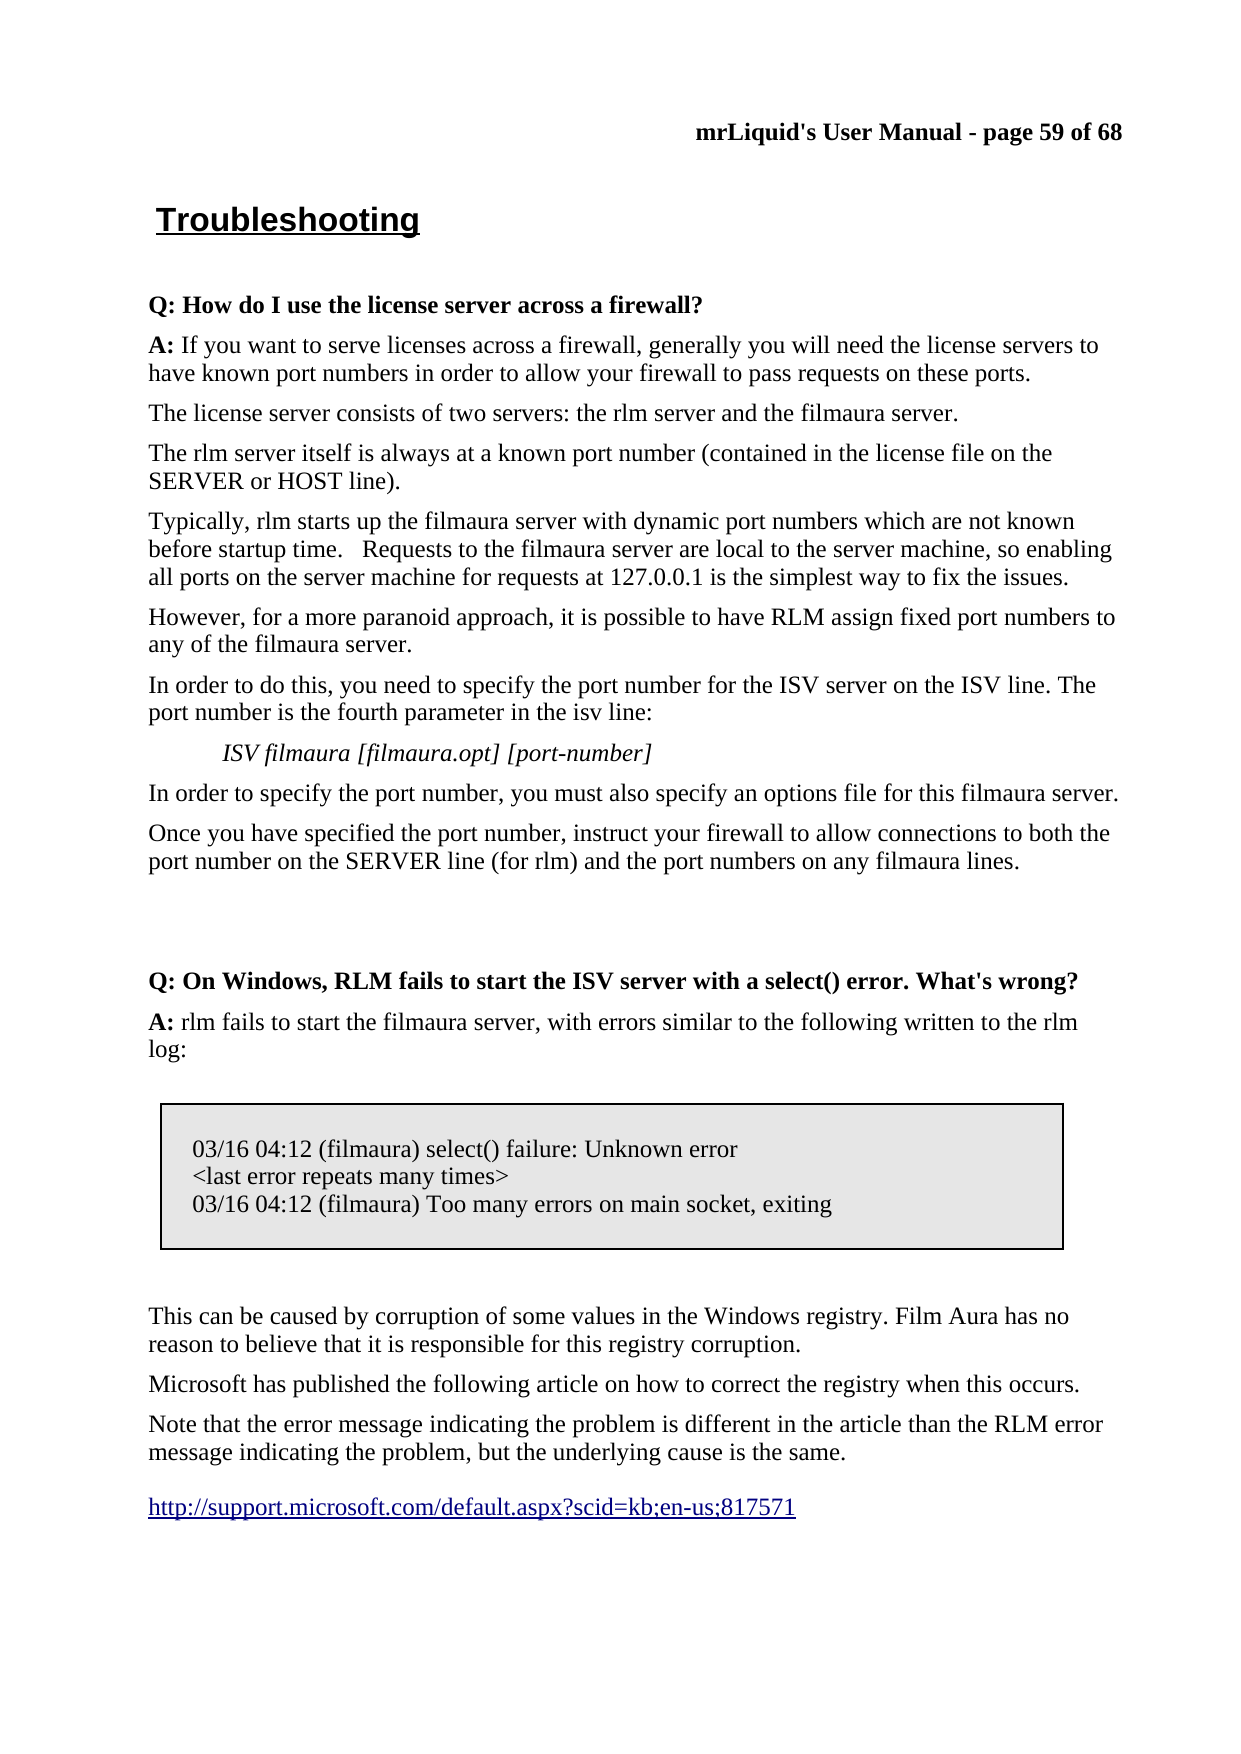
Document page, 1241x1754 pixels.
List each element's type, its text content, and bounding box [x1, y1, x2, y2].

text A: If you want to serve licenses across a firewall, generally you will need the license servers to have known port numbers in order to allow your firewall to pass requests on these ports. [148, 331, 1122, 387]
text Microsoft has published the following article on how to correct the registry when this occurs. [148, 1370, 1122, 1398]
text Once you have specified the port number, instruct your firewall to allow connections to both the port number on the SERVER line (for rlm) and the port numbers on any filmaura lines. [148, 819, 1122, 874]
text Note that the error message indicating the problem is different in the article than the RLM error message indicating the problem, but the underlying cause is the same. http://support.microsoft.com/default.aspx?scid=kb;en-us;817571 [148, 1410, 1122, 1521]
text However, for a more paranoid approach, it is possible to have RLM assign fixed port numbers to any of the filmaura server. [148, 603, 1122, 658]
text This can be caused by corruption of some values in the Windows registry. Film Aura has no reason to believe that it is responsible for this registry corruption. [148, 1302, 1122, 1357]
text In order to specify the port number, you must also specify an options file for this filmaura server. [148, 779, 1122, 807]
text ISV filmaura [filmaura.opt] [port-number] [148, 739, 1122, 766]
text Q: On Windows, RLM fails to start the ISV server with a select() error. What's wrong? [148, 967, 1122, 995]
text Typically, rlm starts up the filmaura server with dynamic port numbers which are not known before startup time. Requests to the filmaura server are local to the server machine, so enabling all ports on the server machine for requests at 127.0.0.1 is the simplest way to fix the issues. [148, 507, 1122, 590]
text The license server consists of two servers: the rlm server and the filmaura server. [148, 399, 1122, 427]
subtitle Troubleshooting [118, 201, 1122, 238]
text 03/16 04:12 (filmaura) select() failure: Unknown error <last error repeats many times> 03/16 04:12 (filmaura) Too many errors on main socket, exiting [192, 1135, 1032, 1218]
text In order to do this, you need to specify the port number for the ISV server on the ISV line. The port number is the fourth parameter in the isv line: [148, 671, 1122, 726]
text Q: How do I use the license server across a firewall? [148, 291, 1122, 319]
text A: rlm fails to start the filmaura server, with errors similar to the following written to the rlm log: [148, 1008, 1122, 1289]
text The rlm server itself is always at a known port number (contained in the license file on the SERVER or HOST line). [148, 439, 1122, 495]
